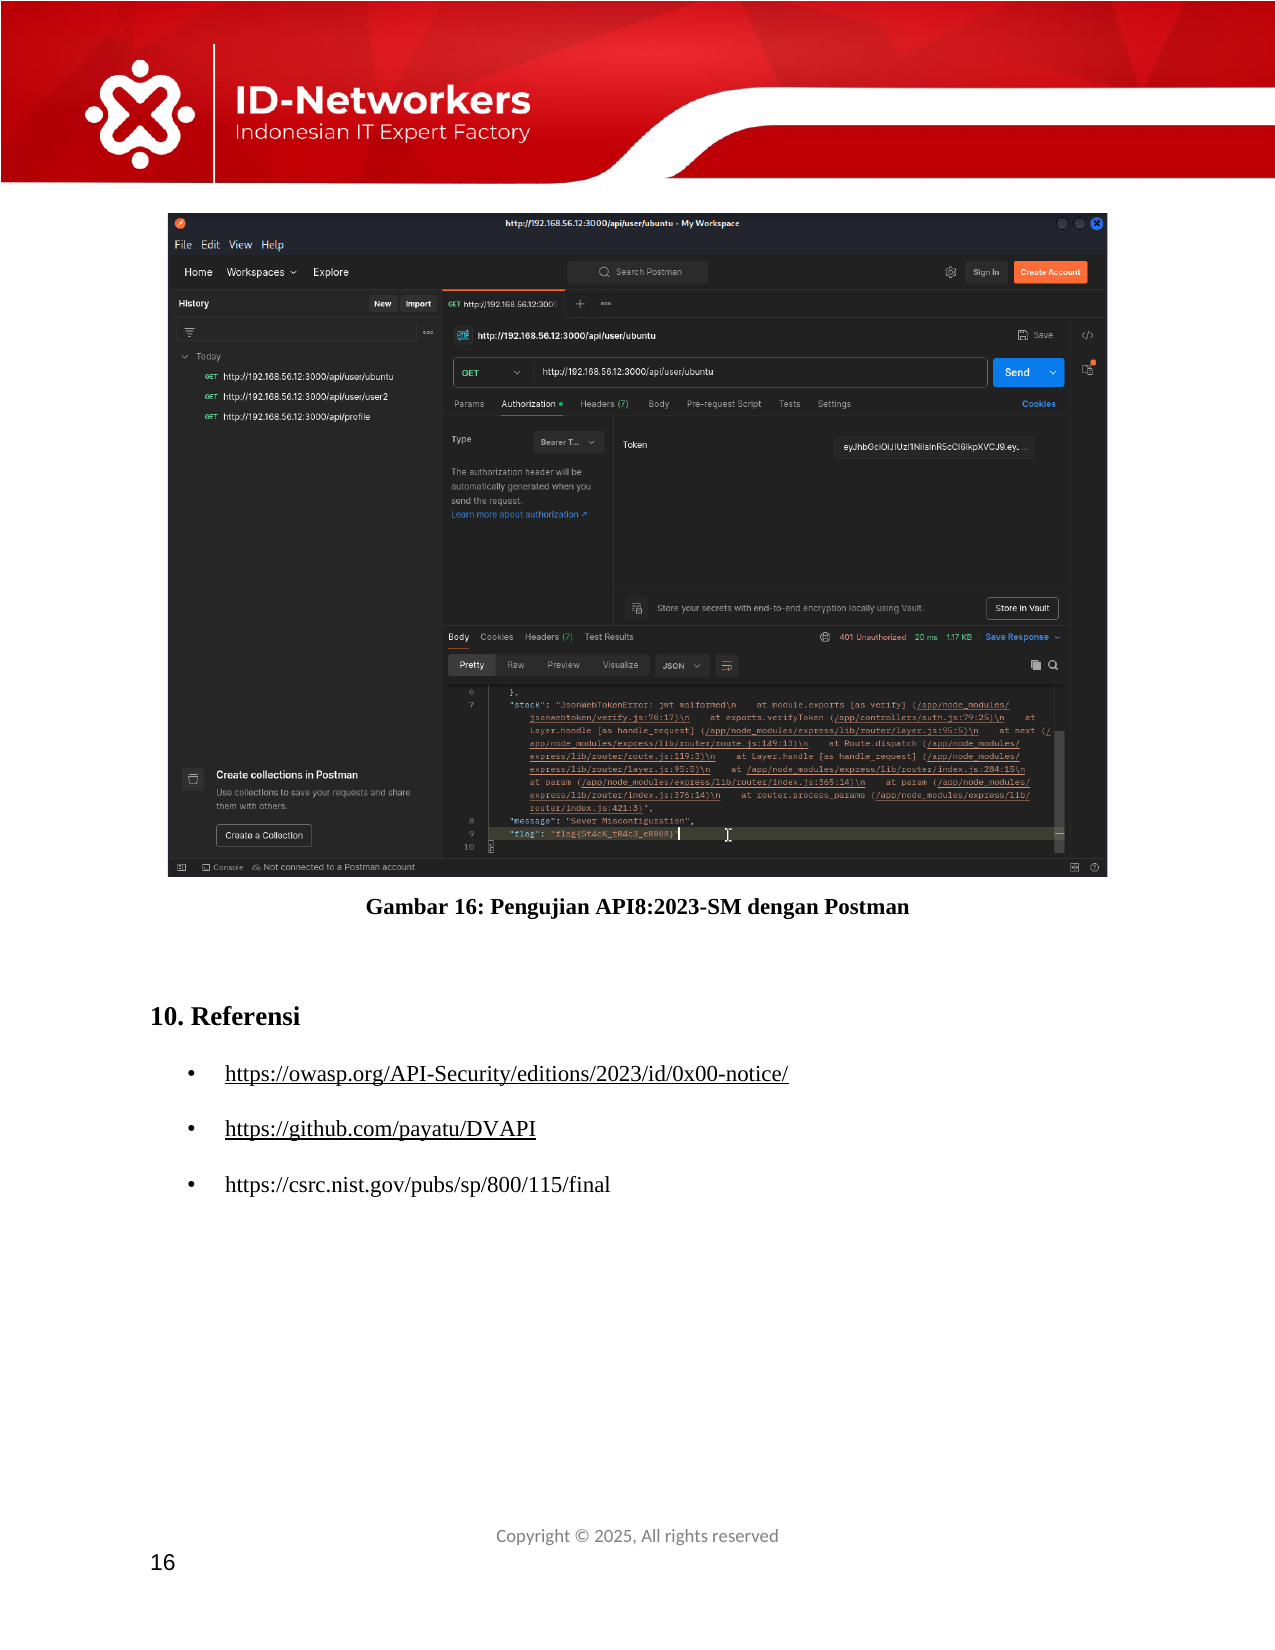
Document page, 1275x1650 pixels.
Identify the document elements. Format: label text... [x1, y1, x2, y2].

list https://github.com/payatu/DVAPI [187, 1116, 1125, 1142]
subtitle 10. Referensi [150, 1000, 1125, 1031]
list https://owasp.org/API-Security/editions/2023/id/0x00-notice/ [187, 1060, 1125, 1086]
list https://csrc.nist.gov/pubs/sp/800/115/final [187, 1171, 1125, 1197]
picture [167, 213, 1108, 877]
picture [1, 1, 1275, 184]
text Gambar 16: Pengujian API8:2023-SM dengan Postman [168, 877, 1107, 919]
